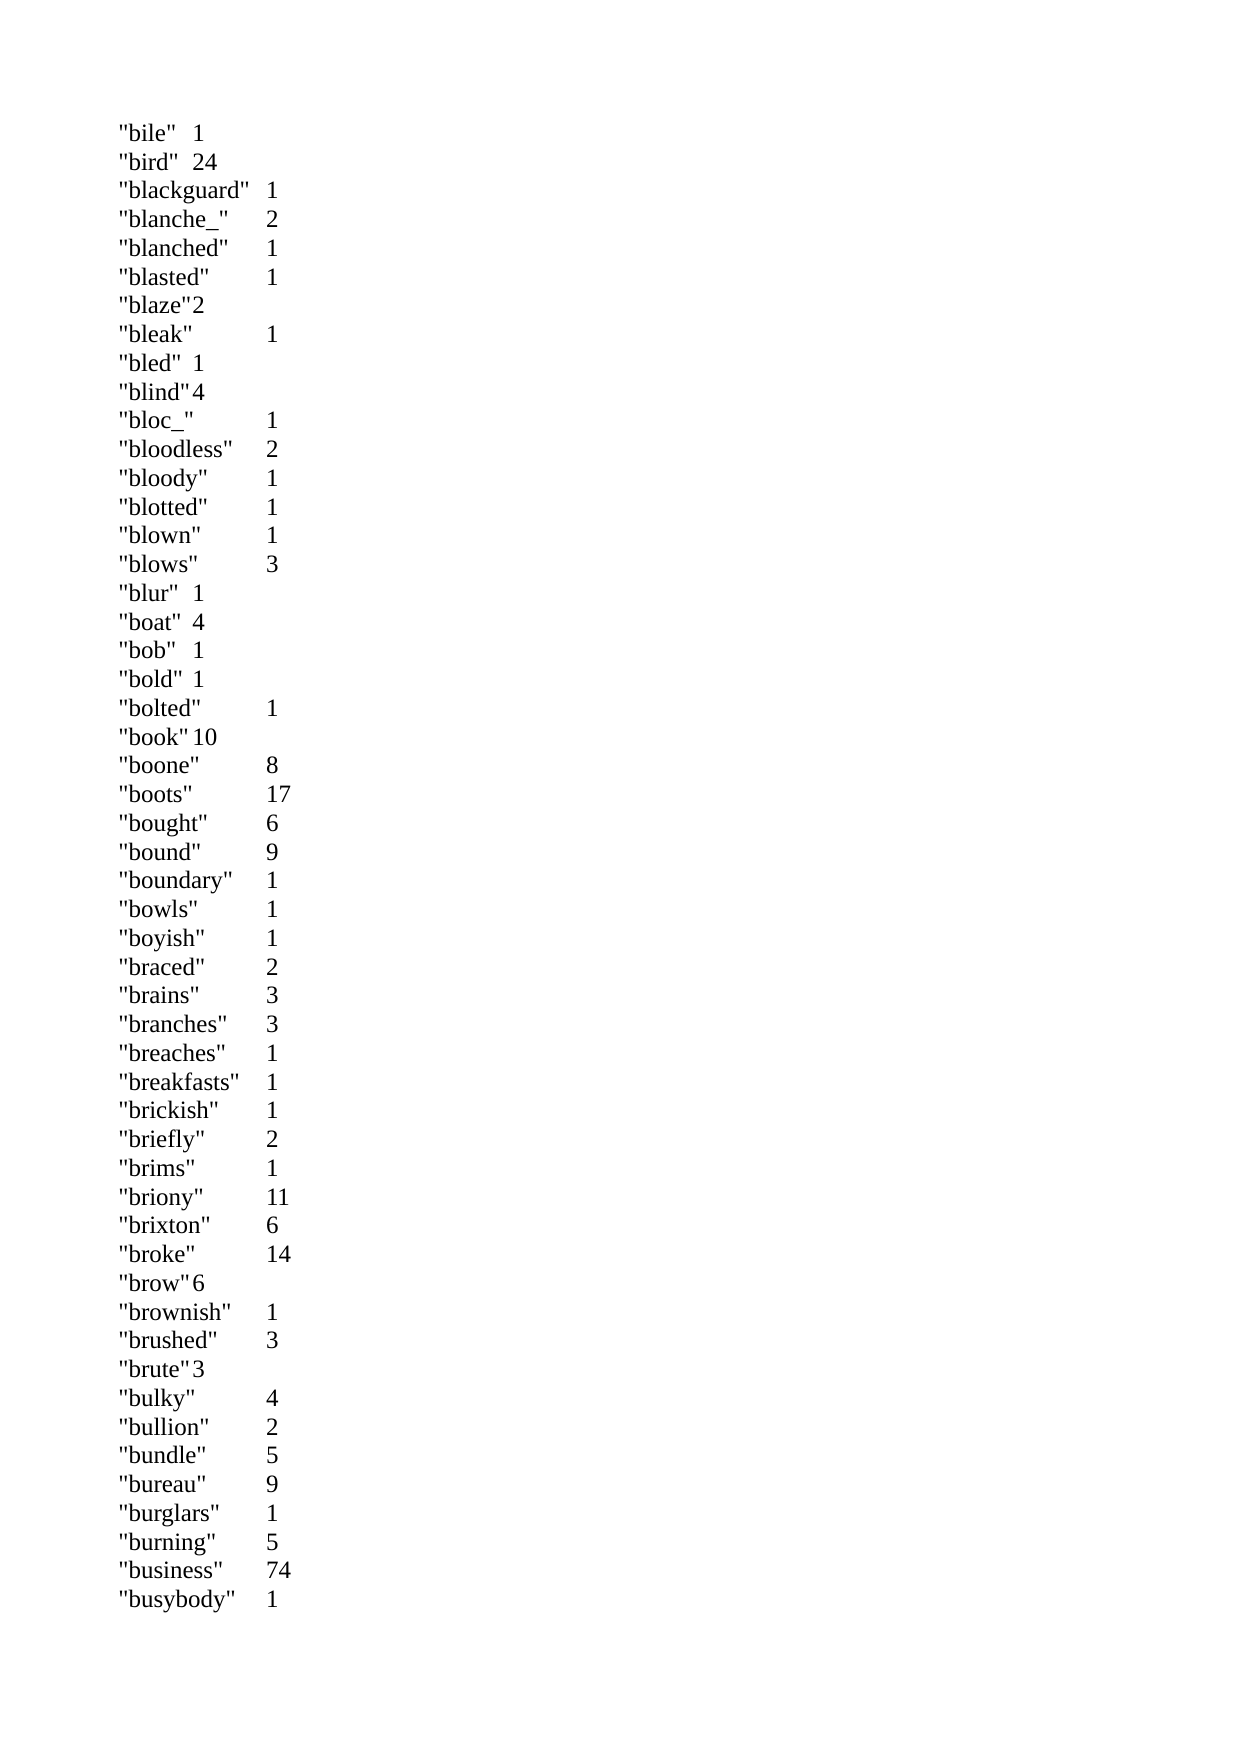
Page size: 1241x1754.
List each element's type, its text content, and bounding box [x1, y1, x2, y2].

text "bundle" 5 [118, 1441, 1122, 1469]
text "business" 74 [118, 1556, 1122, 1584]
text "burning" 5 [118, 1527, 1122, 1556]
text "bureau" 9 [118, 1469, 1122, 1498]
text "bulky" 4 [118, 1383, 1122, 1412]
text "briefly" 2 [118, 1124, 1122, 1153]
text "brixton" 6 [118, 1211, 1122, 1239]
text "bloody" 1 [118, 463, 1122, 492]
text "bloodless" 2 [118, 434, 1122, 463]
text "brushed" 3 [118, 1326, 1122, 1354]
text "breaches" 1 [118, 1038, 1122, 1067]
text "bold" 1 [118, 664, 1122, 693]
text "braced" 2 [118, 952, 1122, 981]
text "brims" 1 [118, 1153, 1122, 1182]
text "bullion" 2 [118, 1412, 1122, 1441]
text "bile" 1 [118, 118, 1122, 147]
text "brow" 6 [118, 1268, 1122, 1297]
text "blanched" 1 [118, 233, 1122, 262]
text "bowls" 1 [118, 894, 1122, 923]
text "burglars" 1 [118, 1498, 1122, 1527]
text "book" 10 [118, 722, 1122, 751]
text "blanche_" 2 [118, 204, 1122, 233]
text "briony" 11 [118, 1182, 1122, 1211]
text "boundary" 1 [118, 866, 1122, 894]
text "boyish" 1 [118, 923, 1122, 952]
text "breakfasts" 1 [118, 1067, 1122, 1096]
text "bolted" 1 [118, 693, 1122, 722]
text "blasted" 1 [118, 262, 1122, 291]
text "bought" 6 [118, 808, 1122, 837]
text "bled" 1 [118, 348, 1122, 377]
text "busybody" 1 [118, 1584, 1122, 1613]
text "bound" 9 [118, 837, 1122, 866]
text "brownish" 1 [118, 1297, 1122, 1326]
text "brickish" 1 [118, 1096, 1122, 1124]
text "branches" 3 [118, 1009, 1122, 1038]
text "boots" 17 [118, 779, 1122, 808]
text "blind" 4 [118, 377, 1122, 406]
text "blotted" 1 [118, 492, 1122, 521]
text "bob" 1 [118, 636, 1122, 664]
text "blackguard" 1 [118, 176, 1122, 204]
text "bleak" 1 [118, 319, 1122, 348]
text "blown" 1 [118, 521, 1122, 549]
text "bird" 24 [118, 147, 1122, 176]
text "brains" 3 [118, 981, 1122, 1009]
text "brute" 3 [118, 1354, 1122, 1383]
text "boone" 8 [118, 751, 1122, 779]
text "boat" 4 [118, 607, 1122, 636]
text "broke" 14 [118, 1239, 1122, 1268]
text "blur" 1 [118, 578, 1122, 607]
text "blows" 3 [118, 549, 1122, 578]
text "bloc_" 1 [118, 406, 1122, 434]
text "blaze" 2 [118, 291, 1122, 319]
